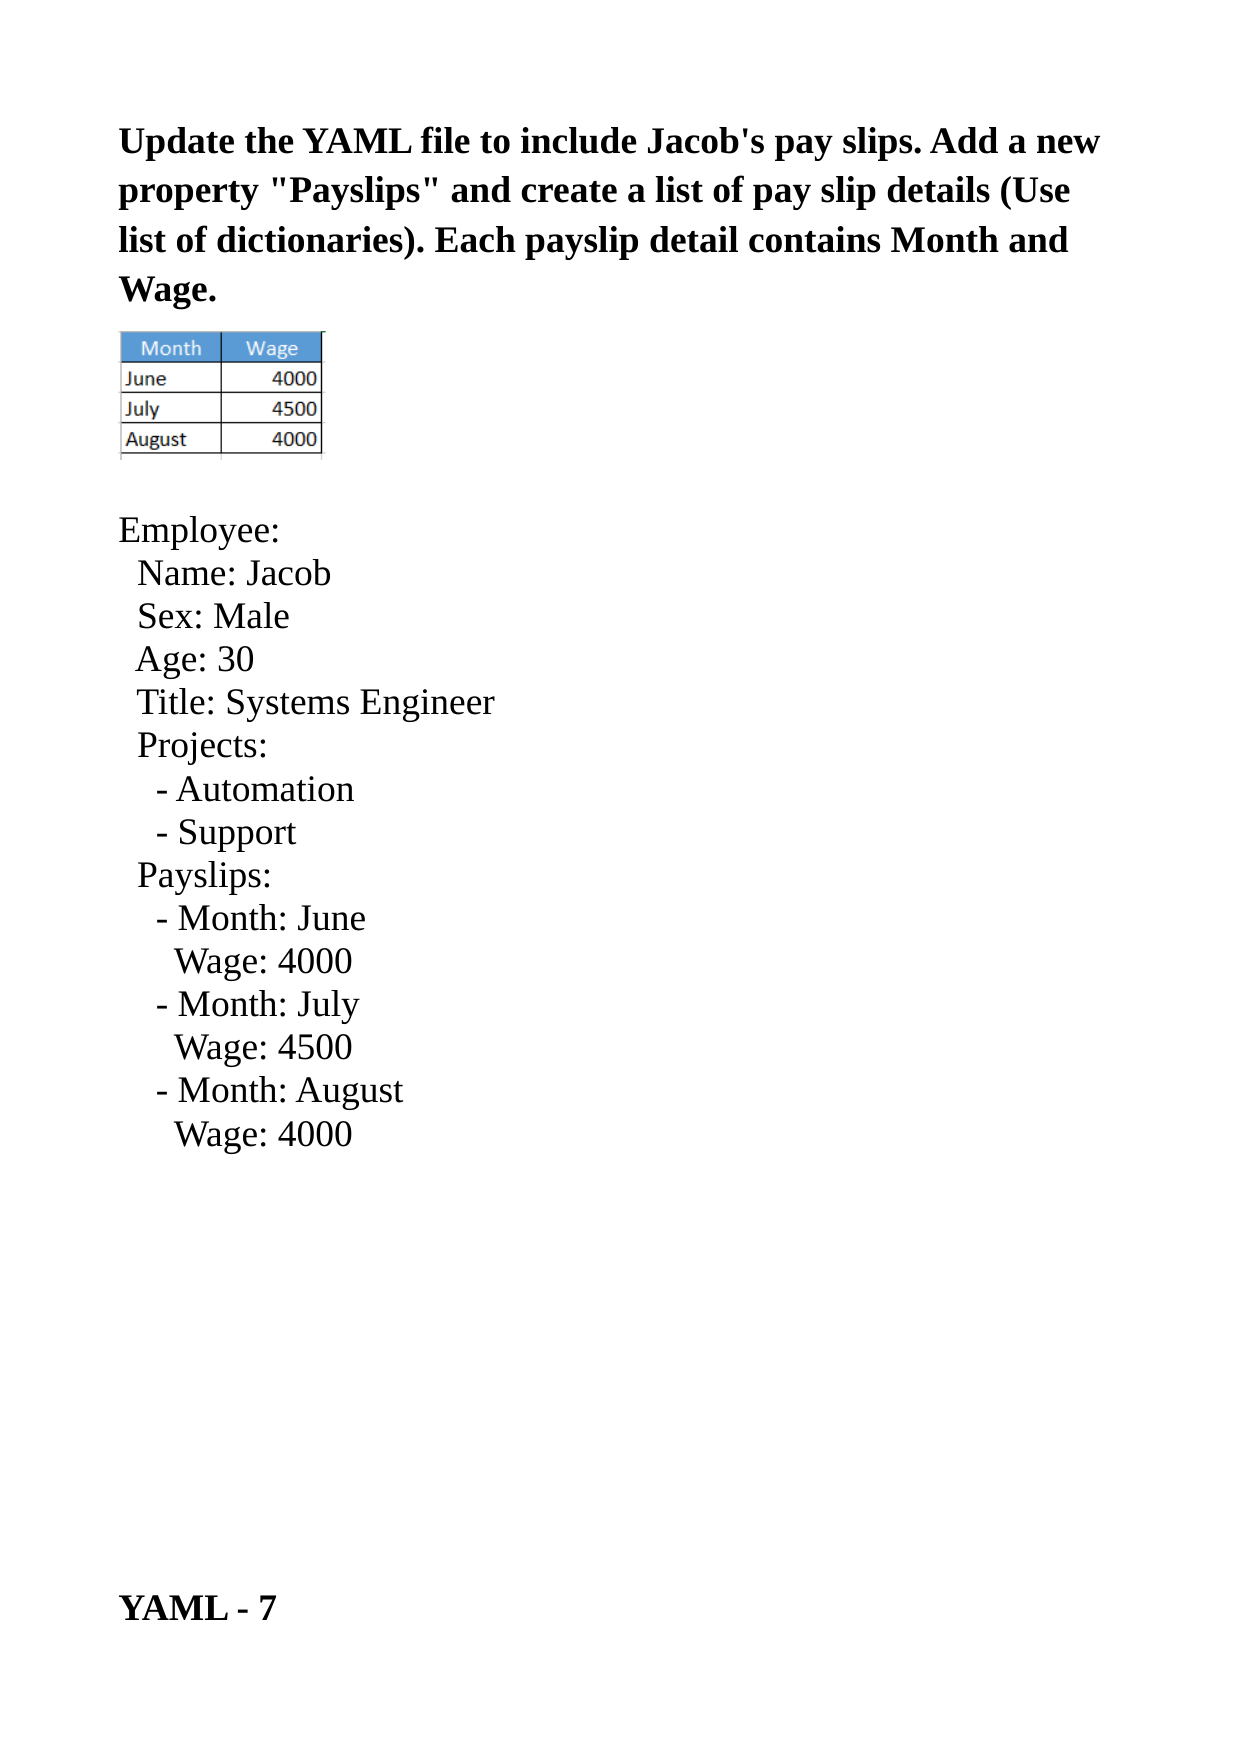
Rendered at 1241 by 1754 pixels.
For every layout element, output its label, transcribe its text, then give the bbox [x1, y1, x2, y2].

text - Month: August [118, 1068, 1122, 1111]
text - Month: July [118, 982, 1122, 1025]
text YAML - 7 [118, 1585, 1122, 1628]
picture [118, 331, 326, 460]
text Title: Systems Engineer [118, 680, 1122, 723]
text Sex: Male [118, 593, 1122, 637]
text Employee: [118, 507, 1122, 550]
text Payslips: [118, 852, 1122, 895]
text Update the YAML file to include Jacob's pay slips. Add a new property "Payslips" and create a list of pay slip details (Use list of dictionaries). Each payslip detail contains Month and Wage. [118, 118, 1122, 310]
text - Support [118, 809, 1122, 852]
text Wage: 4000 [118, 1111, 1122, 1154]
text Age: 30 [118, 637, 1122, 680]
text - Month: June [118, 895, 1122, 938]
text - Automation [118, 766, 1122, 809]
text Wage: 4500 [118, 1025, 1122, 1068]
text Projects: [118, 723, 1122, 766]
text Name: Jacob [118, 550, 1122, 593]
text Wage: 4000 [118, 938, 1122, 982]
